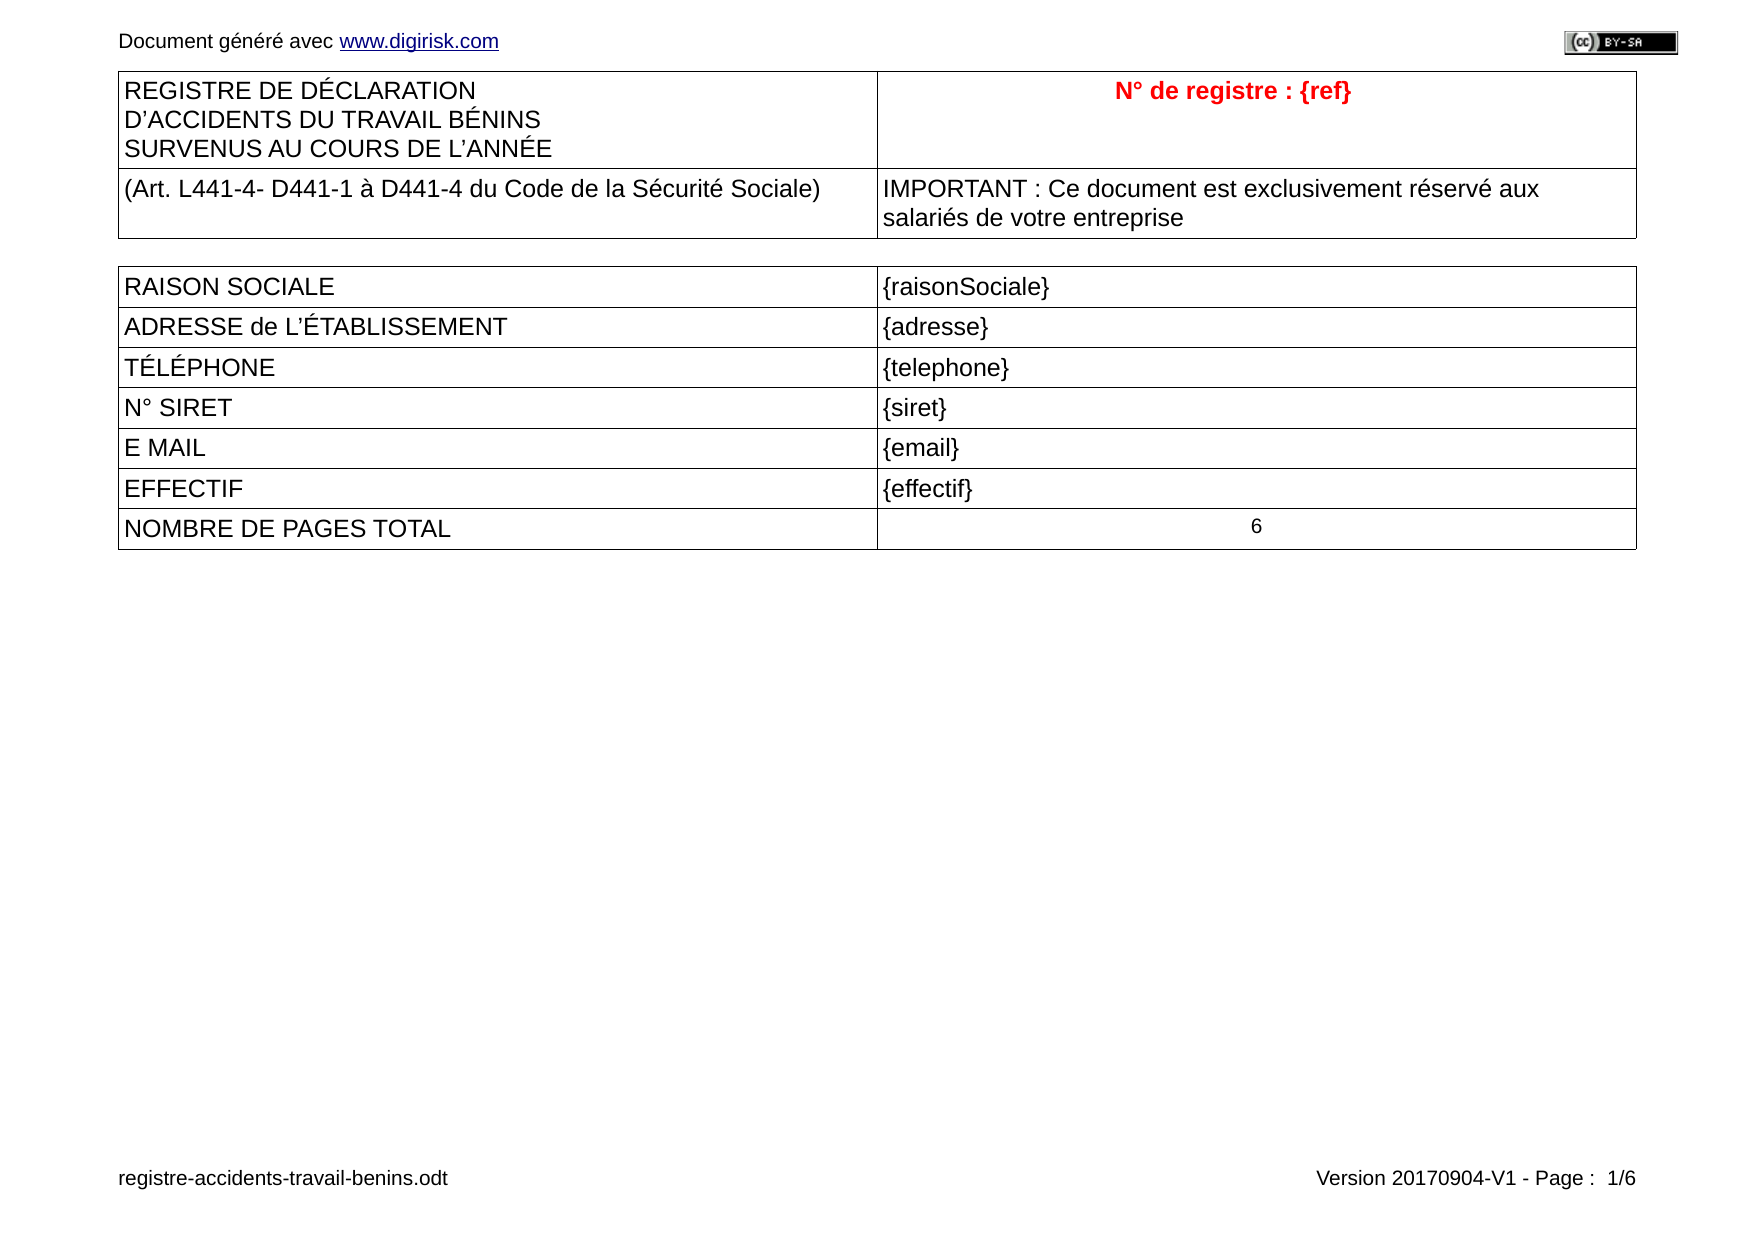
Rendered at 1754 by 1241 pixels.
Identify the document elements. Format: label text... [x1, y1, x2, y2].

table_cell {adresse} [878, 308, 1636, 347]
table_header {raisonSociale} [878, 267, 1636, 307]
table_cell TÉLÉPHONE [119, 348, 877, 387]
table_header RAISON SOCIALE [119, 267, 877, 307]
table_cell EFFECTIF [119, 469, 877, 508]
table_cell {siret} [878, 388, 1636, 427]
table_cell N° SIRET [119, 388, 877, 427]
picture [1564, 31, 1679, 55]
table_cell {telephone} [878, 348, 1636, 387]
table_cell 6 [878, 509, 1636, 548]
table_cell {email} [878, 429, 1636, 468]
table_cell ADRESSE de L’ÉTABLISSEMENT [119, 308, 877, 347]
table_cell IMPORTANT : Ce document est exclusivement réservé aux salariés de votre entreprise [878, 169, 1636, 237]
table_header REGISTRE DE DÉCLARATION D’ACCIDENTS DU TRAVAIL BÉNINS SURVENUS AU COURS DE L’ANNÉE [119, 72, 877, 168]
table_cell E MAIL [119, 429, 877, 468]
table_cell {effectif} [878, 469, 1636, 508]
table_cell NOMBRE DE PAGES TOTAL [119, 509, 877, 548]
table_header N° de registre : {ref} [878, 72, 1636, 168]
table_cell (Art. L441-4- D441-1 à D441-4 du Code de la Sécurité Sociale) [119, 169, 877, 237]
